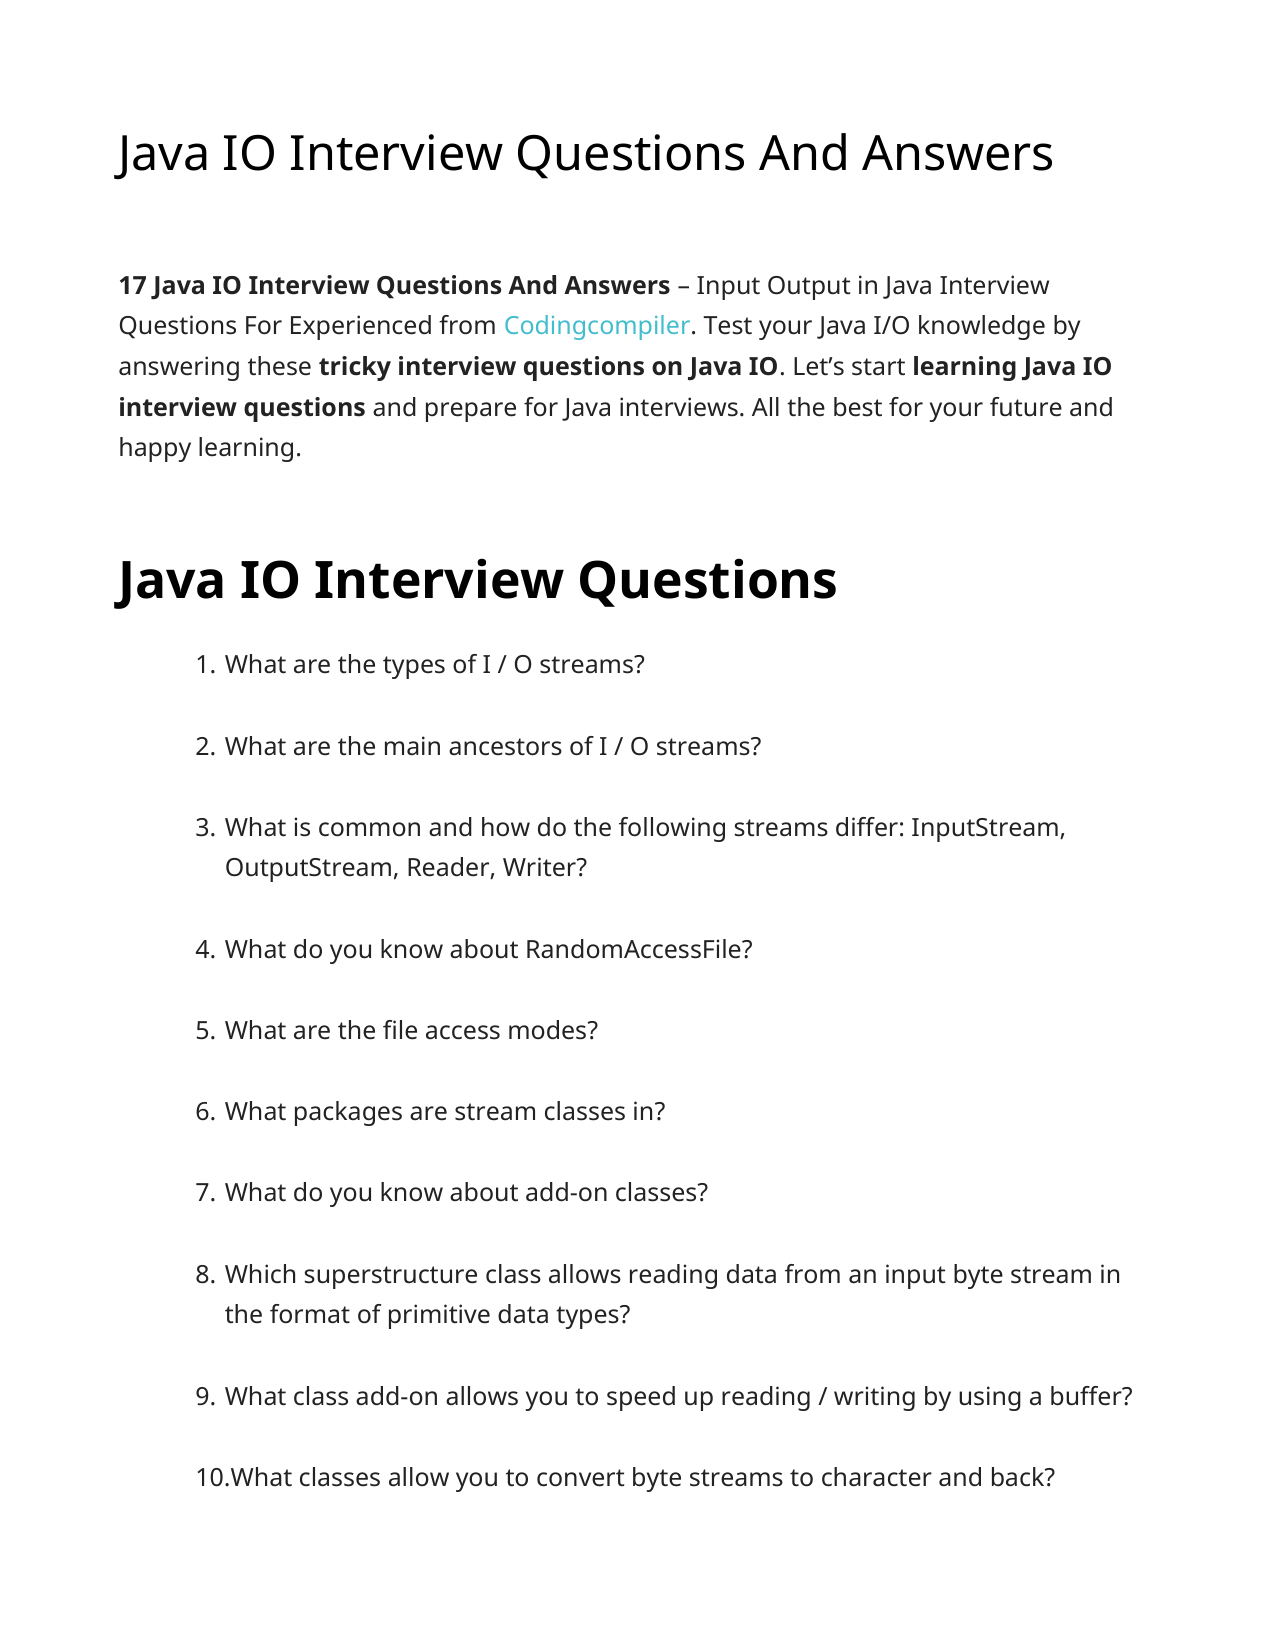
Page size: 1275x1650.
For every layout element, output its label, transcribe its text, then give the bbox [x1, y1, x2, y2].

list What do you know about add-on classes? [195, 1168, 1157, 1209]
list What are the file access modes? [195, 1006, 1157, 1047]
subtitle Java IO Interview Questions And Answers [118, 118, 1157, 184]
list What are the types of I / O streams? [195, 640, 1157, 681]
list What are the main ancestors of I / O streams? [195, 722, 1157, 762]
list Which superstructure class allows reading data from an input byte stream in the format of primitive data types? [195, 1250, 1157, 1331]
list What class add-on allows you to speed up reading / writing by using a buffer? [195, 1372, 1157, 1412]
text 17 Java IO Interview Questions And Answers – Input Output in Java Interview Questions For Experienced from Codingcompiler. Test your Java I/O knowledge by answering these tricky interview questions on Java IO. Let’s start learning Java IO interview questions and prepare for Java interviews. All the best for your future and happy learning. [118, 261, 1157, 464]
subtitle Java IO Interview Questions [118, 544, 1157, 614]
list What do you know about RandomAccessFile? [195, 925, 1157, 965]
list What packages are stream classes in? [195, 1087, 1157, 1128]
list What classes allow you to convert byte streams to character and back? [195, 1453, 1157, 1493]
list What is common and how do the following streams differ: InputStream, OutputStream, Reader, Writer? [195, 803, 1157, 884]
